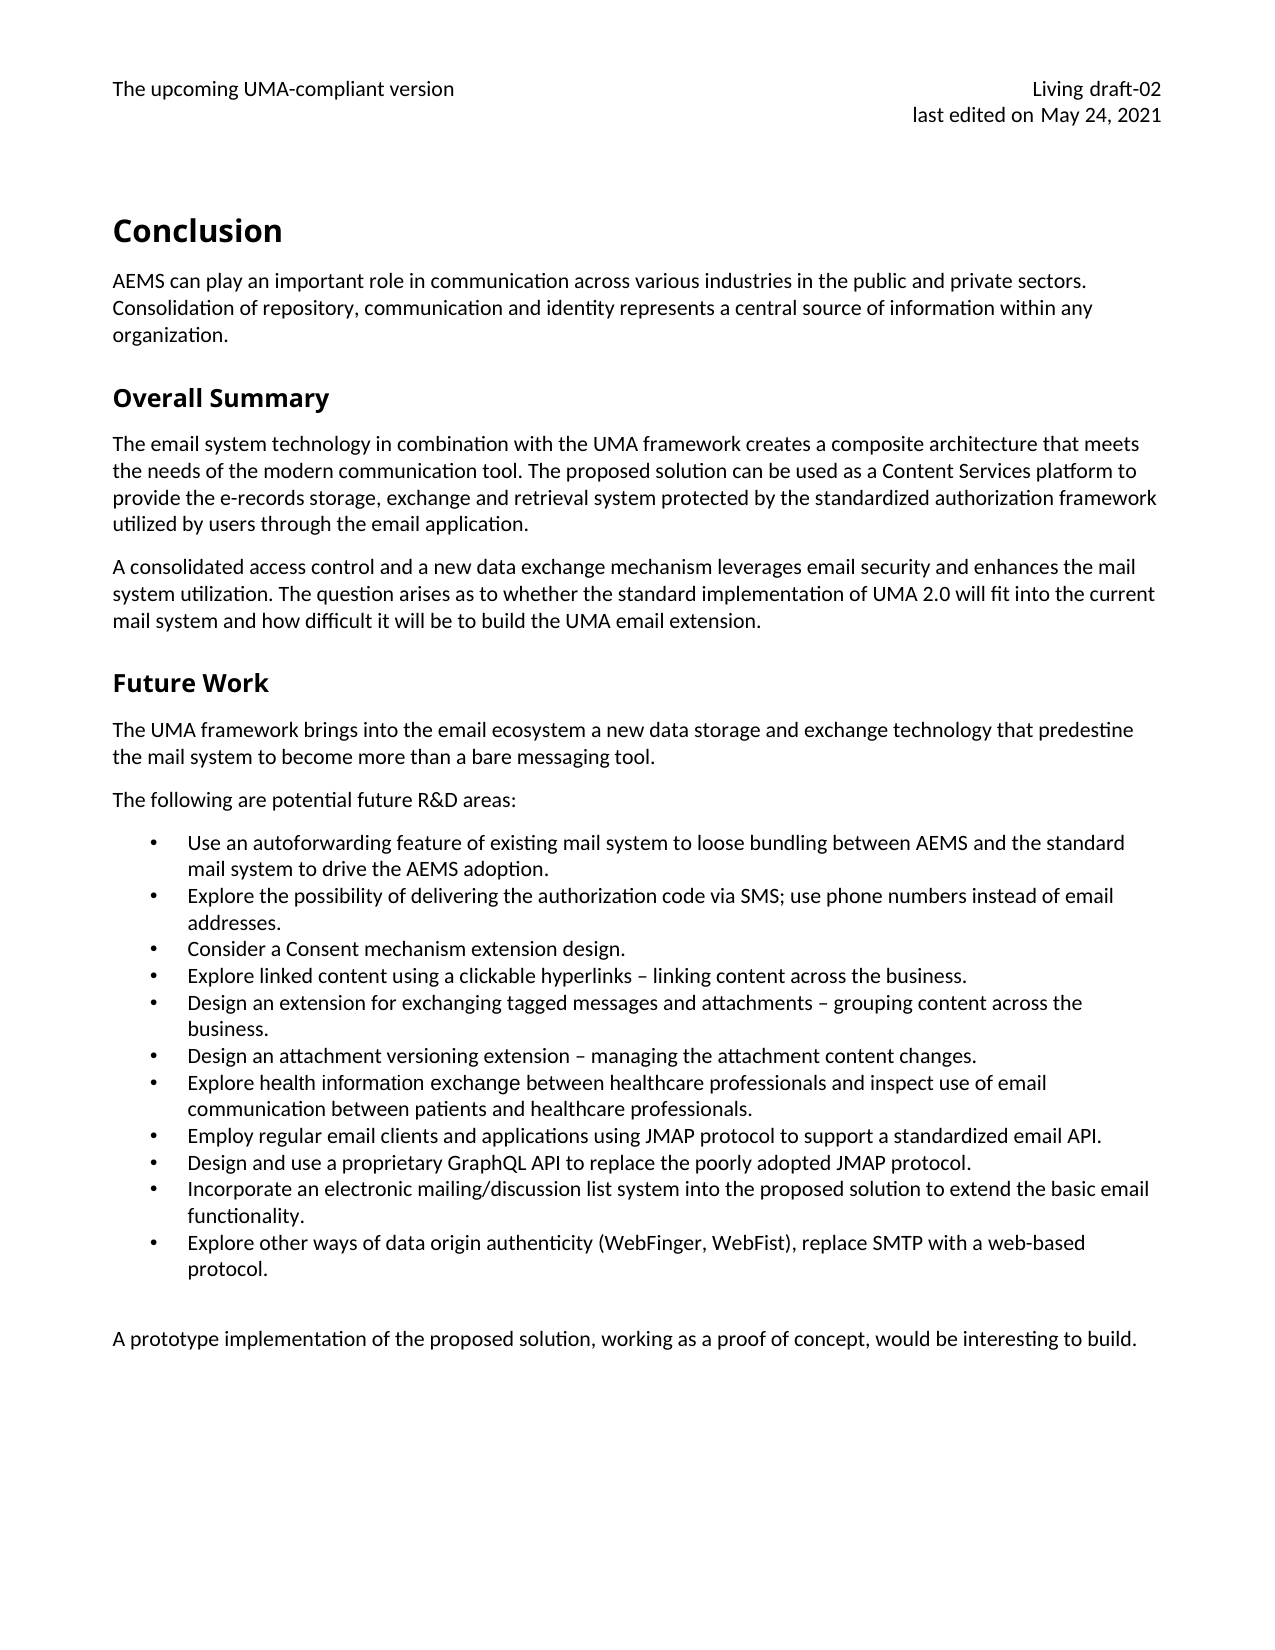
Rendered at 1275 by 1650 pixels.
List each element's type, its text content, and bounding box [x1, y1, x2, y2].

list Explore the possibility of delivering the authorization code via SMS; use phone numbers instead of email addresses. [150, 882, 1162, 935]
list Design an attachment versioning extension – managing the attachment content changes. [150, 1042, 1162, 1069]
text The email system technology in combination with the UMA framework creates a composite architecture that meets the needs of the modern communication tool. The proposed solution can be used as a Content Services platform to provide the e-records storage, exchange and retrieval system protected by the standardized authorization framework utilized by users through the email application. [112, 431, 1162, 537]
text A consolidated access control and a new data exchange mechanism leverages email security and enhances the mail system utilization. The question arises as to whether the standard implementation of UMA 2.0 will fit into the current mail system and how difficult it will be to build the UMA email extension. [112, 553, 1162, 633]
list Design an extension for exchanging tagged messages and attachments – grouping content across the business. [150, 989, 1162, 1042]
text AEMS can play an important role in communication across various industries in the public and private sectors. Consolidation of repository, communication and identity represents a central source of information within any organization. [112, 268, 1162, 348]
text Conclusion [112, 209, 1162, 251]
list Incorporate an electronic mailing/discussion list system into the proposed solution to extend the basic email functionality. [150, 1175, 1162, 1229]
list Design and use a proprietary GraphQL API to replace the poorly adopted JMAP protocol. [150, 1149, 1162, 1175]
text Overall Summary [112, 380, 1162, 414]
list Use an autoforwarding feature of existing mail system to loose bundling between AEMS and the standard mail system to drive the AEMS adoption. [150, 829, 1162, 882]
list Explore other ways of data origin authenticity (WebFinger, WebFist), replace SMTP with a web-based protocol. [150, 1229, 1162, 1282]
text Future Work [112, 666, 1162, 700]
text The UMA framework brings into the email ecosystem a new data storage and exchange technology that predestine the mail system to become more than a bare messaging tool. [112, 716, 1162, 769]
list Explore health information exchange between healthcare professionals and inspect use of email communication between patients and healthcare professionals. [150, 1069, 1162, 1122]
list Employ regular email clients and applications using JMAP protocol to support a standardized email API. [150, 1122, 1162, 1149]
list Explore linked content using a clickable hyperlinks – linking content across the business. [150, 962, 1162, 989]
text The following are potential future R&D areas: [112, 786, 1162, 812]
text A prototype implementation of the proposed solution, working as a proof of concept, would be interesting to build. [112, 1325, 1162, 1352]
list Consider a Consent mechanism extension design. [150, 935, 1162, 962]
